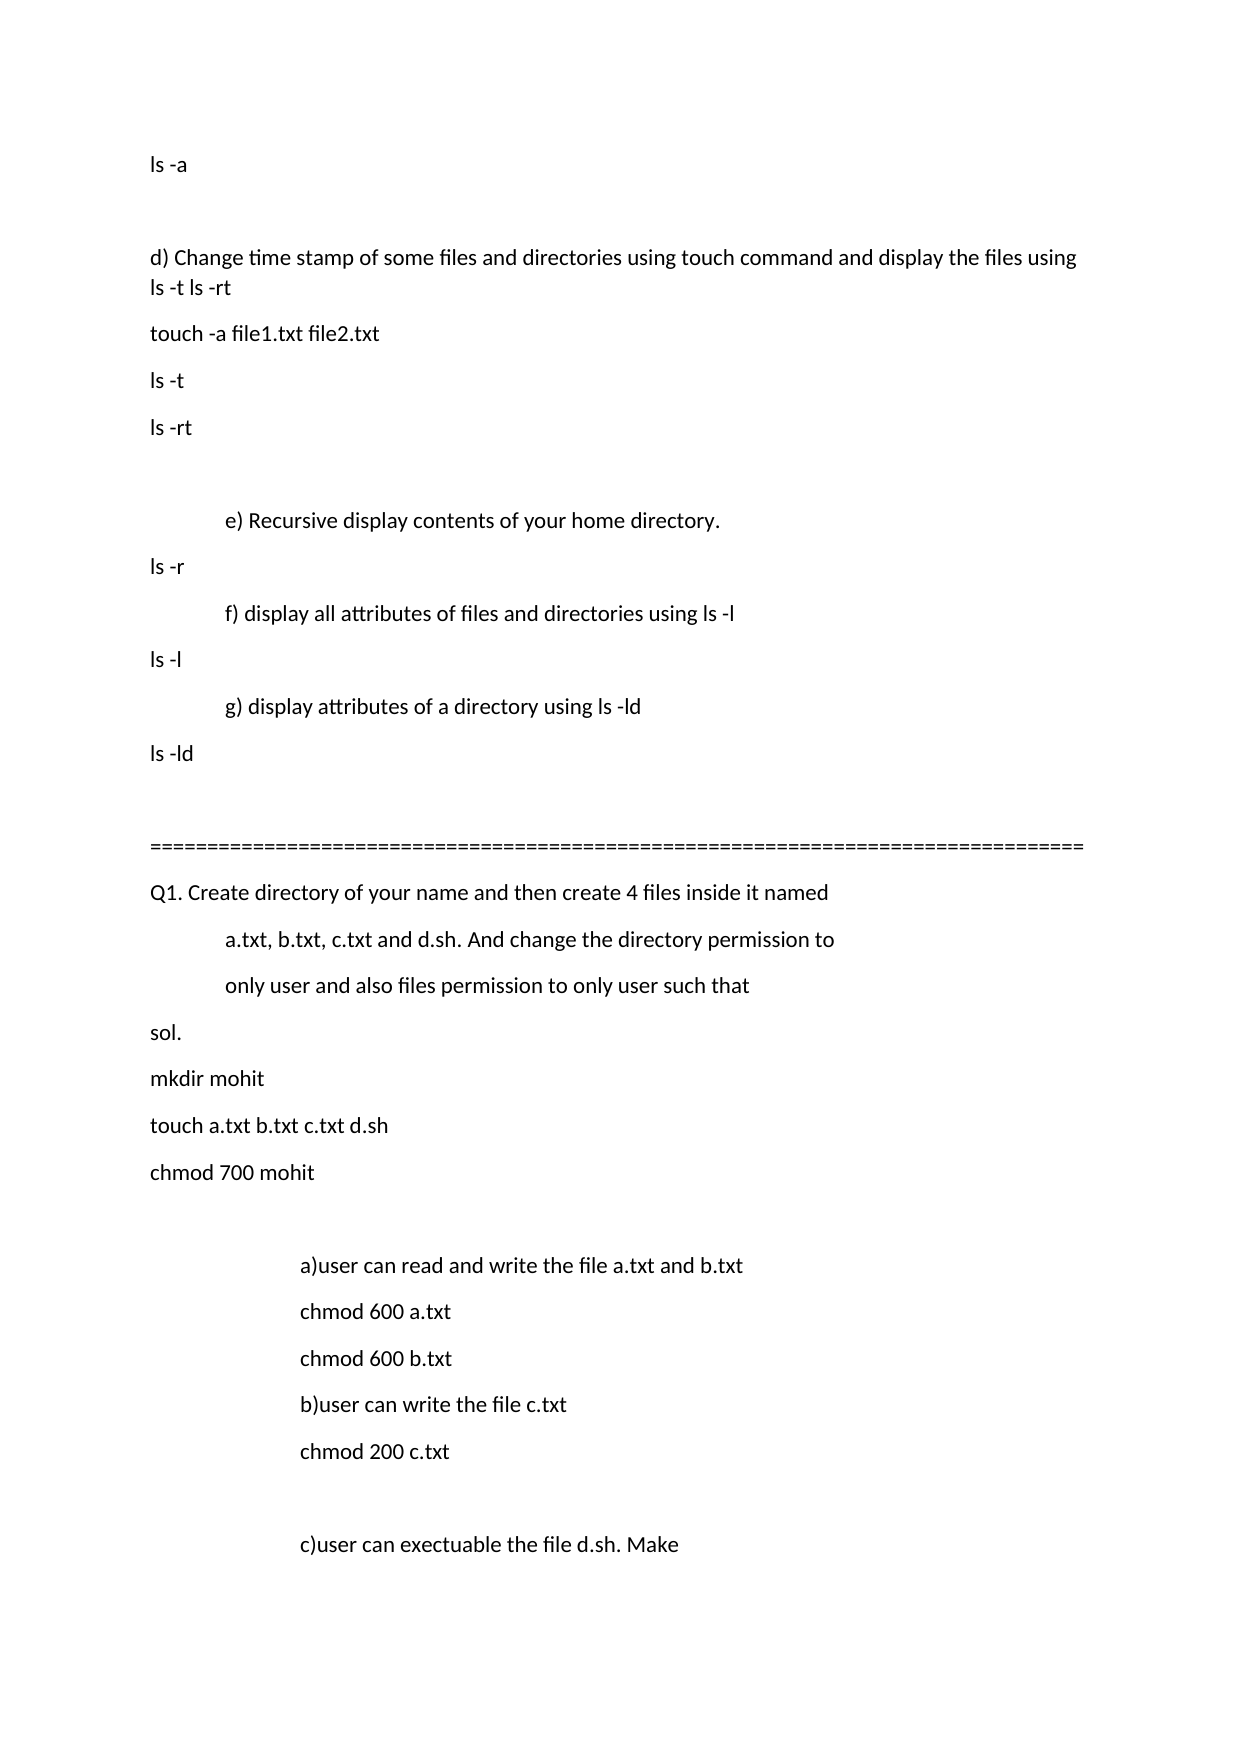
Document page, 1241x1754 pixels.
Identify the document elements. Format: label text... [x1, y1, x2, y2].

text chmod 200 c.txt [150, 1437, 1090, 1465]
text chmod 700 mohit [150, 1158, 1090, 1186]
text mkdir mohit [150, 1064, 1090, 1093]
text chmod 600 b.txt [150, 1344, 1090, 1372]
text d) Change time stamp of some files and directories using touch command and display the files using ls -t ls -rt [150, 243, 1090, 301]
text touch -a file1.txt file2.txt [150, 319, 1090, 348]
text ls -l [150, 646, 1090, 673]
text f) display all attributes of files and directories using ls -l [150, 599, 1090, 627]
text Q1. Create directory of your name and then create 4 files inside it named [150, 878, 1090, 906]
text b)user can write the file c.txt [150, 1391, 1090, 1418]
text ls -t [150, 366, 1090, 394]
text ================================================================================== [150, 832, 1090, 860]
text a.txt, b.txt, c.txt and d.sh. And change the directory permission to [150, 925, 1090, 953]
text e) Recursive display contents of your home directory. [150, 506, 1090, 534]
text a)user can read and write the file a.txt and b.txt [150, 1251, 1090, 1279]
text ls -a [150, 150, 1090, 178]
text touch a.txt b.txt c.txt d.sh [150, 1111, 1090, 1139]
text ls -ld [150, 739, 1090, 767]
text chmod 600 a.txt [150, 1297, 1090, 1325]
text ls -r [150, 552, 1090, 580]
text c)user can exectuable the file d.sh. Make [150, 1530, 1090, 1558]
text sol. [150, 1018, 1090, 1046]
text g) display attributes of a directory using ls -ld [150, 692, 1090, 720]
text only user and also files permission to only user such that [150, 971, 1090, 999]
text ls -rt [150, 413, 1090, 441]
